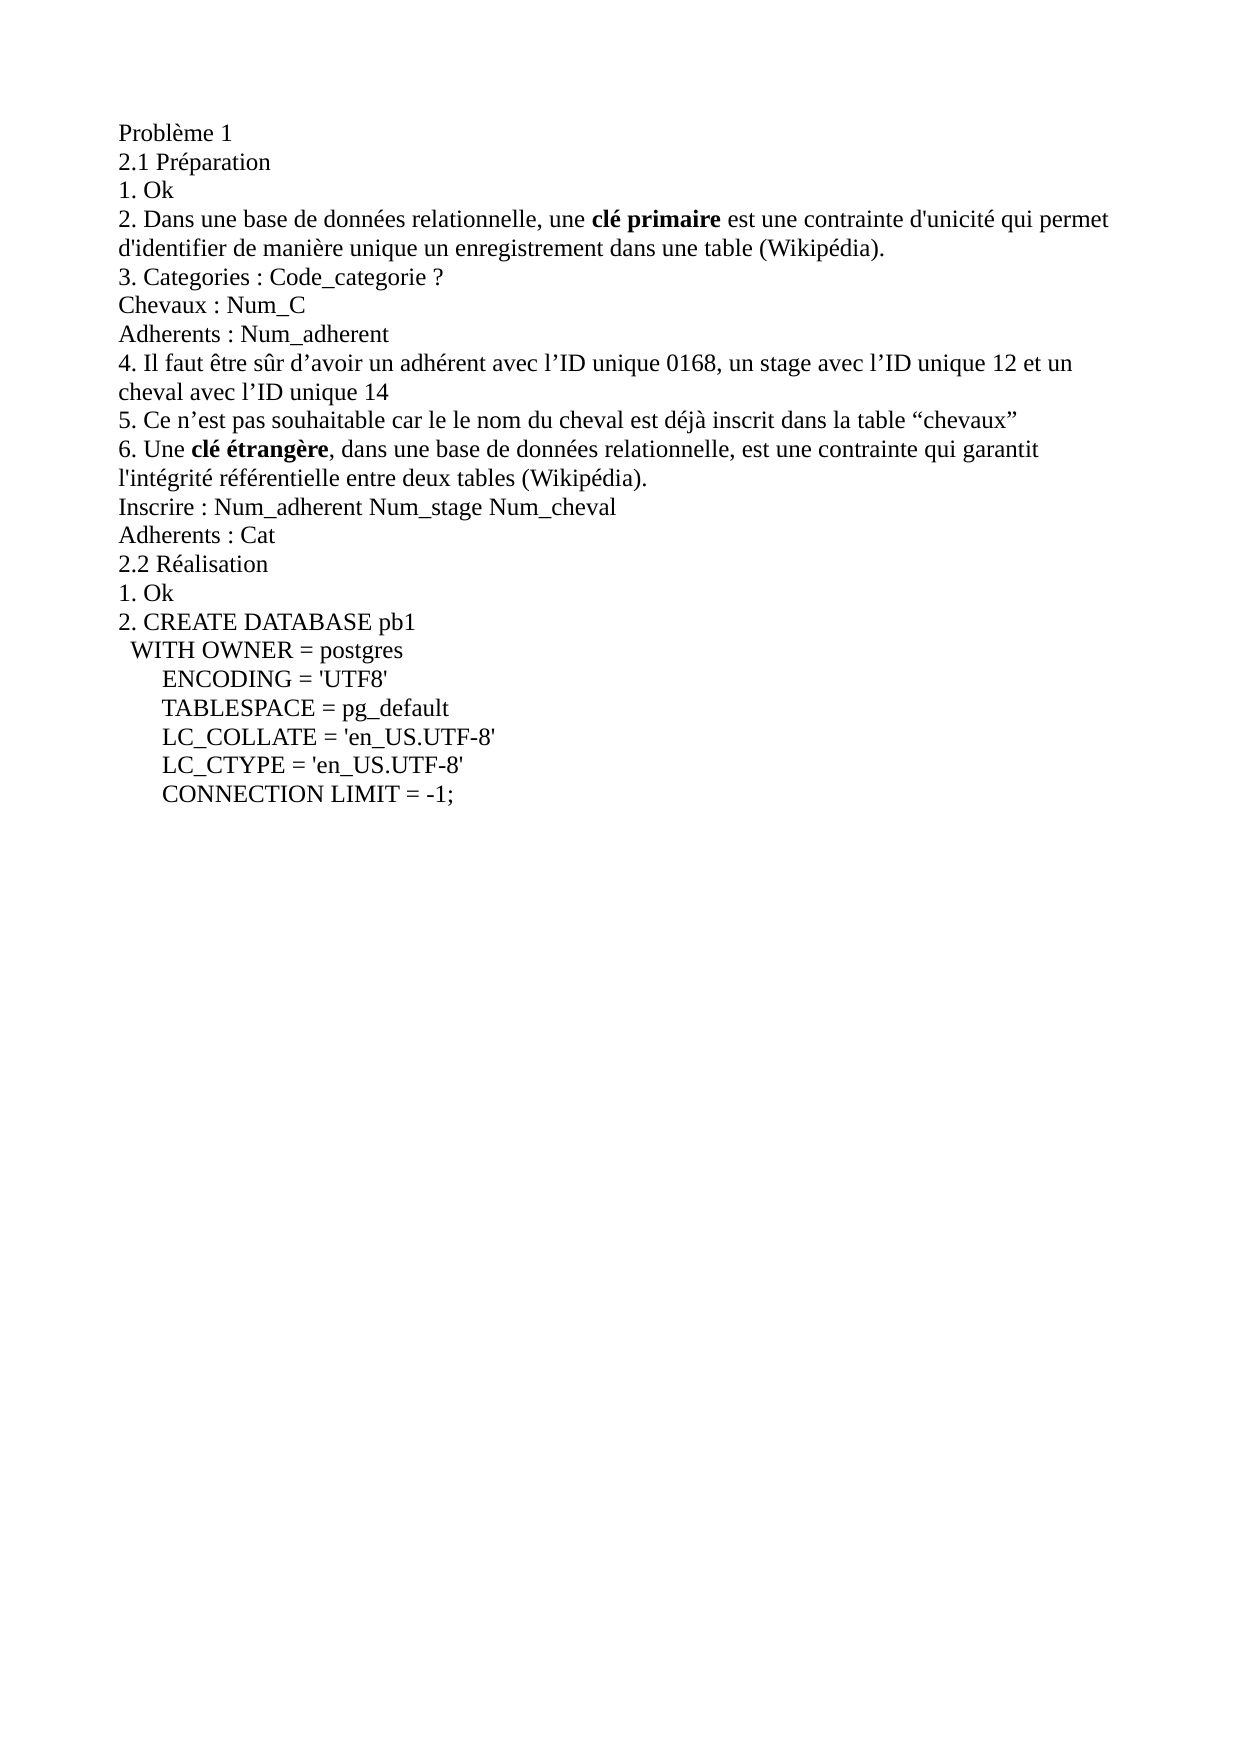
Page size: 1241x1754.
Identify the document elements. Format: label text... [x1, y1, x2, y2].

text Inscrire : Num_adherent Num_stage Num_cheval [118, 492, 1122, 521]
text 1. Ok [118, 578, 1122, 607]
text Problème 1 [118, 118, 1122, 147]
text 2.1 Préparation [118, 147, 1122, 176]
text CONNECTION LIMIT = -1; [118, 779, 1122, 808]
text 6. Une clé étrangère, dans une base de données relationnelle, est une contrainte qui garantit l'intégrité référentielle entre deux tables (Wikipédia). [118, 434, 1122, 492]
text 1. Ok [118, 176, 1122, 204]
text LC_CTYPE = 'en_US.UTF-8' [118, 751, 1122, 779]
text ENCODING = 'UTF8' [118, 664, 1122, 693]
text TABLESPACE = pg_default [118, 693, 1122, 722]
text 2. Dans une base de données relationnelle, une clé primaire est une contrainte d'unicité qui permet d'identifier de manière unique un enregistrement dans une table (Wikipédia). [118, 204, 1122, 262]
text Chevaux : Num_C [118, 291, 1122, 319]
text 5. Ce n’est pas souhaitable car le le nom du cheval est déjà inscrit dans la table “chevaux” [118, 406, 1122, 434]
text WITH OWNER = postgres [118, 636, 1122, 664]
text Adherents : Num_adherent [118, 319, 1122, 348]
text 4. Il faut être sûr d’avoir un adhérent avec l’ID unique 0168, un stage avec l’ID unique 12 et un cheval avec l’ID unique 14 [118, 348, 1122, 406]
text 2. CREATE DATABASE pb1 [118, 607, 1122, 636]
text 3. Categories : Code_categorie ? [118, 262, 1122, 291]
text 2.2 Réalisation [118, 549, 1122, 578]
text LC_COLLATE = 'en_US.UTF-8' [118, 722, 1122, 751]
text Adherents : Cat [118, 521, 1122, 549]
